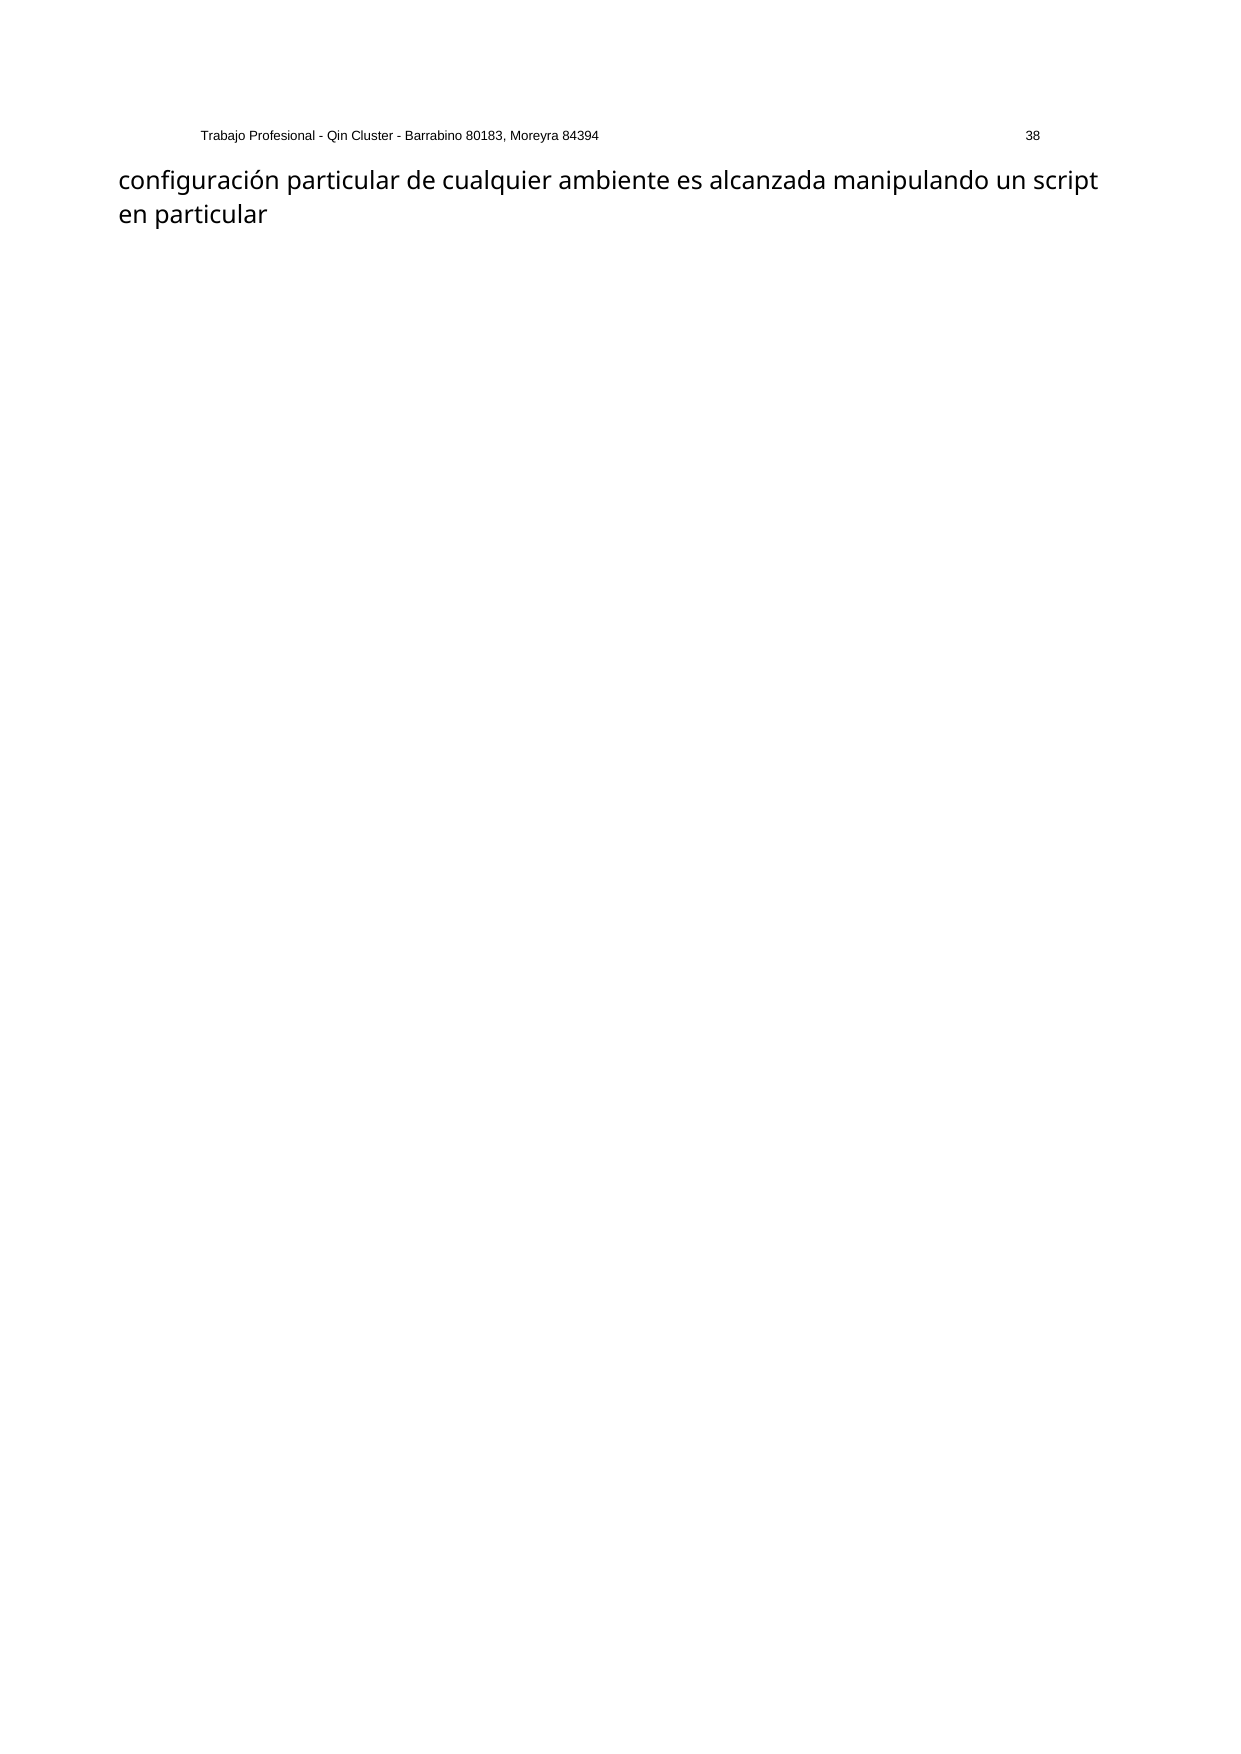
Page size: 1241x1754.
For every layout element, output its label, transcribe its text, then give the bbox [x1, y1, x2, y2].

text configuración particular de cualquier ambiente es alcanzada manipulando un script en particular [118, 162, 1122, 231]
